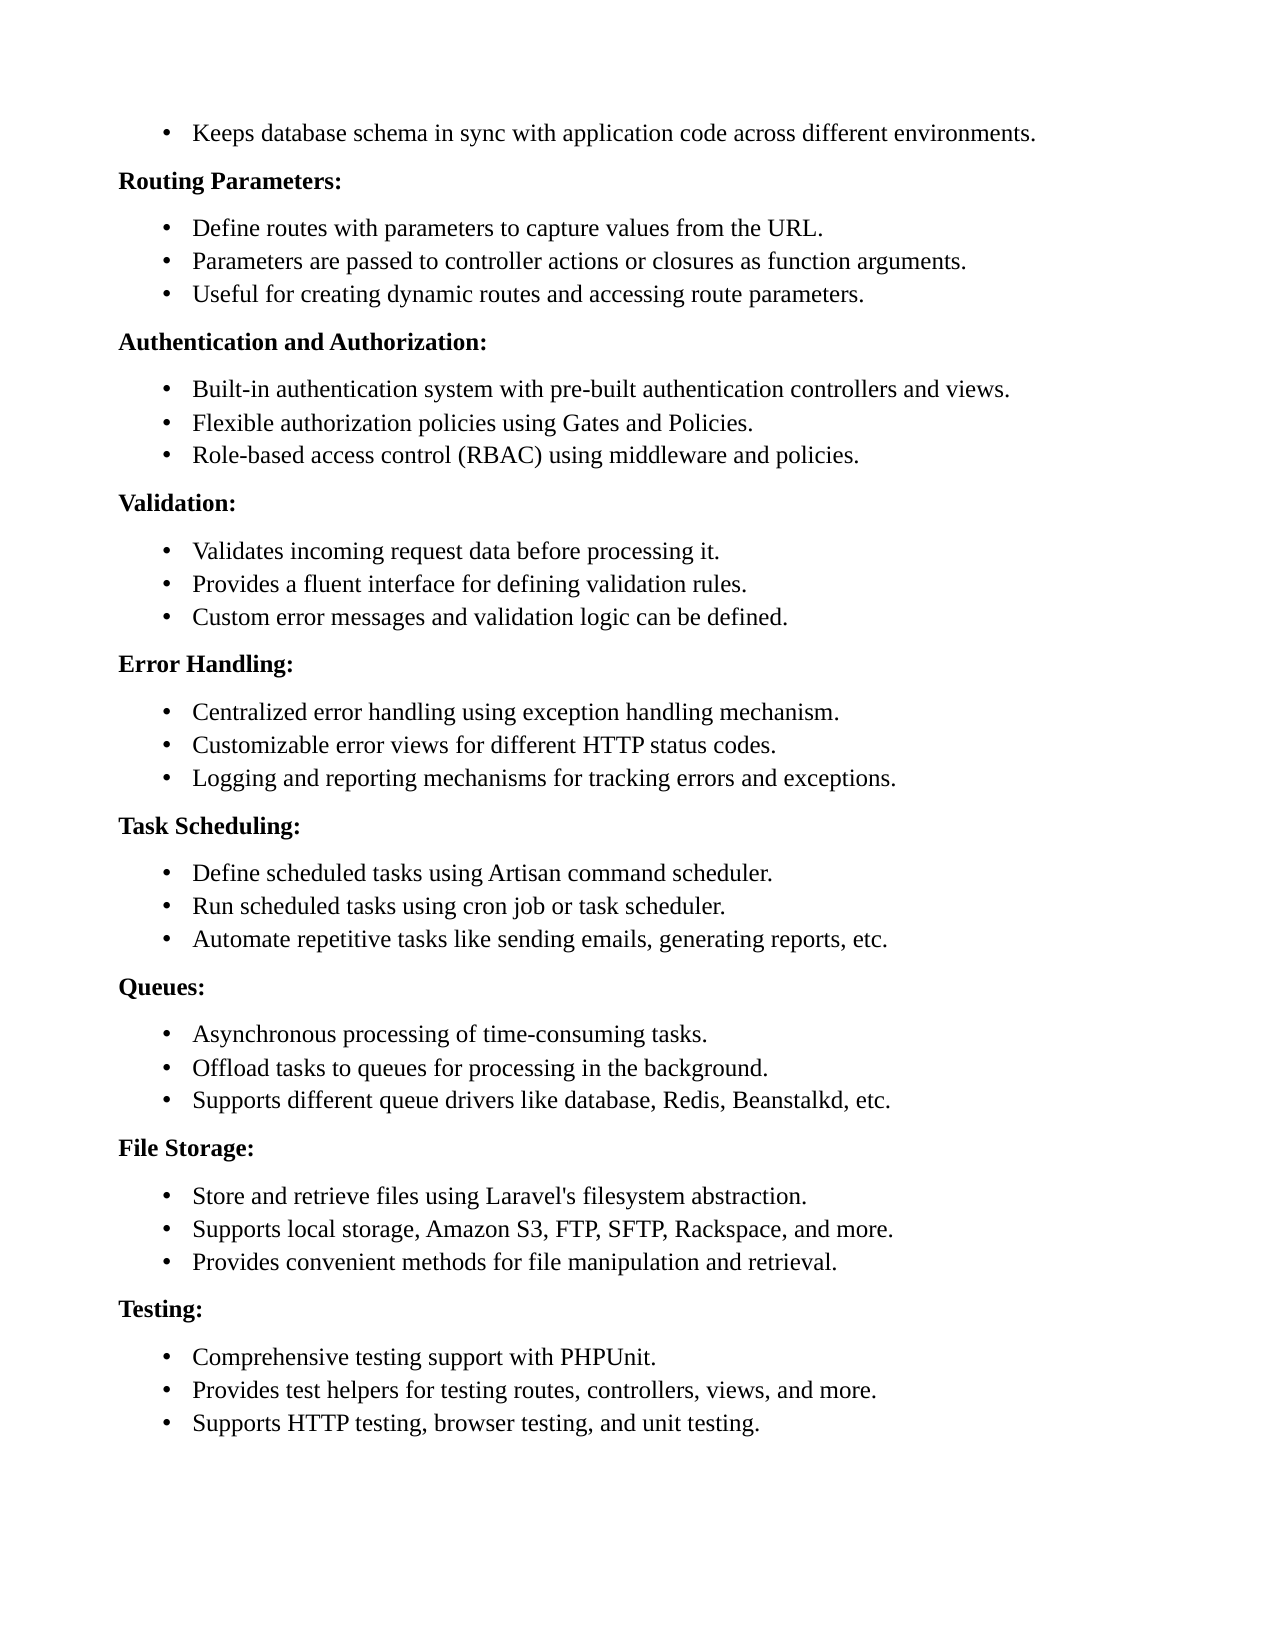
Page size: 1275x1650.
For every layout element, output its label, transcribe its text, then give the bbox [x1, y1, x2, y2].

text Task Scheduling: [118, 811, 1157, 839]
list Automate repetitive tasks like sending emails, generating reports, etc. [162, 924, 1157, 953]
list Logging and reporting mechanisms for tracking errors and exceptions. [162, 763, 1157, 792]
list Define routes with parameters to capture values from the URL. [162, 213, 1157, 242]
list Validates incoming request data before processing it. [162, 536, 1157, 564]
list Provides a fluent interface for defining validation rules. [162, 569, 1157, 598]
text Testing: [118, 1294, 1157, 1323]
list Provides convenient methods for file manipulation and retrieval. [162, 1247, 1157, 1276]
list Store and retrieve files using Laravel's filesystem abstraction. [162, 1181, 1157, 1209]
text File Storage: [118, 1133, 1157, 1162]
text Error Handling: [118, 649, 1157, 678]
list Keeps database schema in sync with application code across different environments. [162, 118, 1157, 147]
list Flexible authorization policies using Gates and Policies. [162, 408, 1157, 436]
list Useful for creating dynamic routes and accessing route parameters. [162, 279, 1157, 308]
list Supports HTTP testing, browser testing, and unit testing. [162, 1408, 1157, 1437]
list Customizable error views for different HTTP status codes. [162, 730, 1157, 759]
list Asynchronous processing of time-consuming tasks. [162, 1019, 1157, 1048]
list Comprehensive testing support with PHPUnit. [162, 1342, 1157, 1371]
list Provides test helpers for testing routes, controllers, views, and more. [162, 1375, 1157, 1404]
list Centralized error handling using exception handling mechanism. [162, 697, 1157, 726]
list Supports local storage, Amazon S3, FTP, SFTP, Rackspace, and more. [162, 1214, 1157, 1243]
list Offload tasks to queues for processing in the background. [162, 1053, 1157, 1081]
list Role-based access control (RBAC) using middleware and policies. [162, 441, 1157, 469]
list Custom error messages and validation logic can be defined. [162, 602, 1157, 631]
text Queues: [118, 972, 1157, 1001]
list Built-in authentication system with pre-built authentication controllers and views. [162, 374, 1157, 403]
text Validation: [118, 488, 1157, 517]
text Authentication and Authorization: [118, 327, 1157, 356]
text Routing Parameters: [118, 166, 1157, 194]
list Run scheduled tasks using cron job or task scheduler. [162, 891, 1157, 920]
list Define scheduled tasks using Artisan command scheduler. [162, 858, 1157, 887]
list Parameters are passed to controller actions or closures as function arguments. [162, 246, 1157, 275]
list Supports different queue drivers like database, Redis, Beanstalkd, etc. [162, 1086, 1157, 1114]
